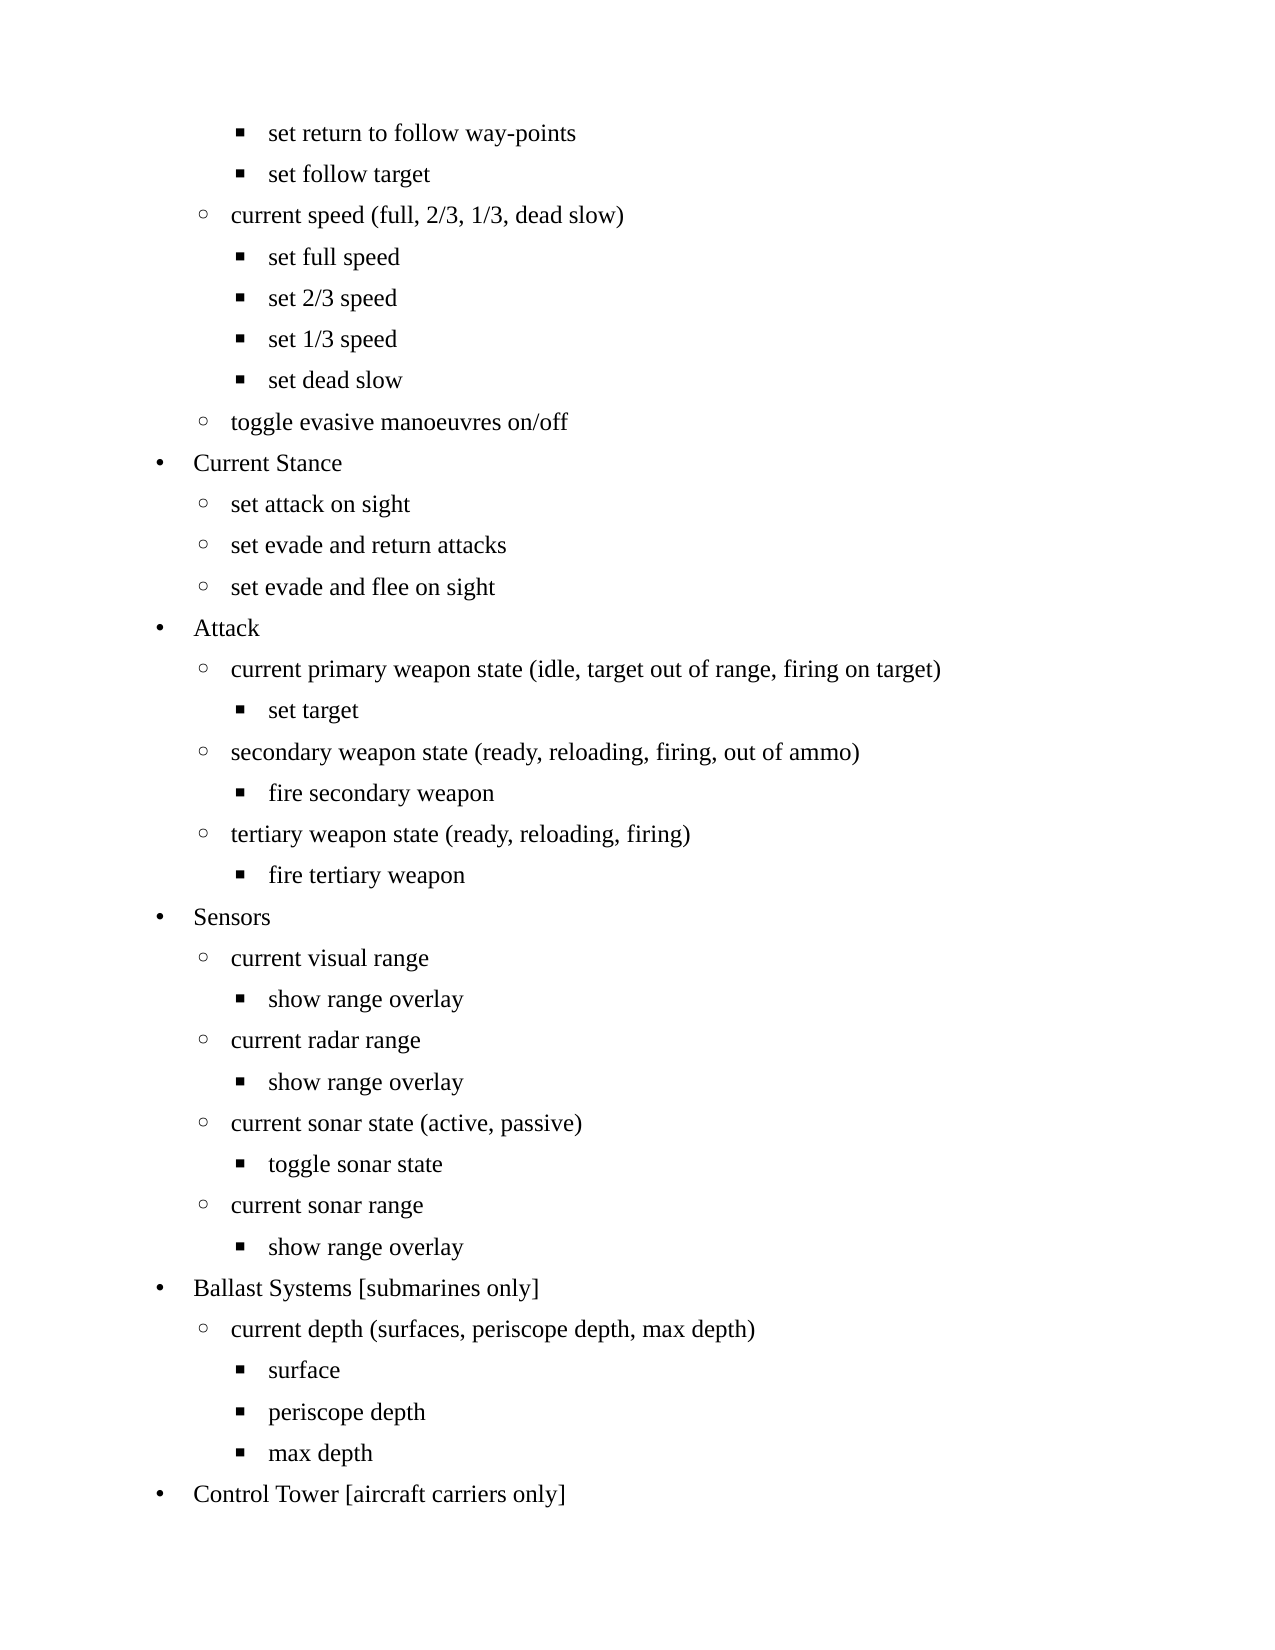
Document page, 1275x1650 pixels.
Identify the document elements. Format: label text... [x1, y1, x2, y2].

list secondary weapon state (ready, reloading, firing, out of ammo) [193, 737, 1157, 766]
list set full speed [231, 242, 1157, 271]
list set target [231, 696, 1157, 724]
list current sonar range [193, 1191, 1157, 1219]
list current radar range [193, 1026, 1157, 1054]
list set 2/3 speed [231, 283, 1157, 312]
list current sonar state (active, passive) [193, 1108, 1157, 1137]
list show range overlay [231, 1232, 1157, 1261]
list Control Tower [aircraft carriers only] [156, 1479, 1157, 1508]
list current depth (surfaces, periscope depth, max depth) [193, 1314, 1157, 1343]
list set follow target [231, 159, 1157, 188]
list Sensors [156, 902, 1157, 931]
list fire tertiary weapon [231, 861, 1157, 889]
list show range overlay [231, 984, 1157, 1013]
list max depth [231, 1438, 1157, 1467]
list current primary weapon state (idle, target out of range, firing on target) [193, 654, 1157, 683]
list set return to follow way-points [231, 118, 1157, 147]
list toggle sonar state [231, 1149, 1157, 1178]
list Current Stance [156, 448, 1157, 477]
list current speed (full, 2/3, 1/3, dead slow) [193, 201, 1157, 229]
list set evade and return attacks [193, 531, 1157, 559]
list tertiary weapon state (ready, reloading, firing) [193, 819, 1157, 848]
list periscope depth [231, 1397, 1157, 1426]
list surface [231, 1356, 1157, 1384]
list Ballast Systems [submarines only] [156, 1273, 1157, 1302]
list fire secondary weapon [231, 778, 1157, 807]
list toggle evasive manoeuvres on/off [193, 407, 1157, 436]
list show range overlay [231, 1067, 1157, 1096]
list current visual range [193, 943, 1157, 972]
list set evade and flee on sight [193, 572, 1157, 601]
list set attack on sight [193, 489, 1157, 518]
list set dead slow [231, 366, 1157, 394]
list set 1/3 speed [231, 324, 1157, 353]
list Attack [156, 613, 1157, 642]
